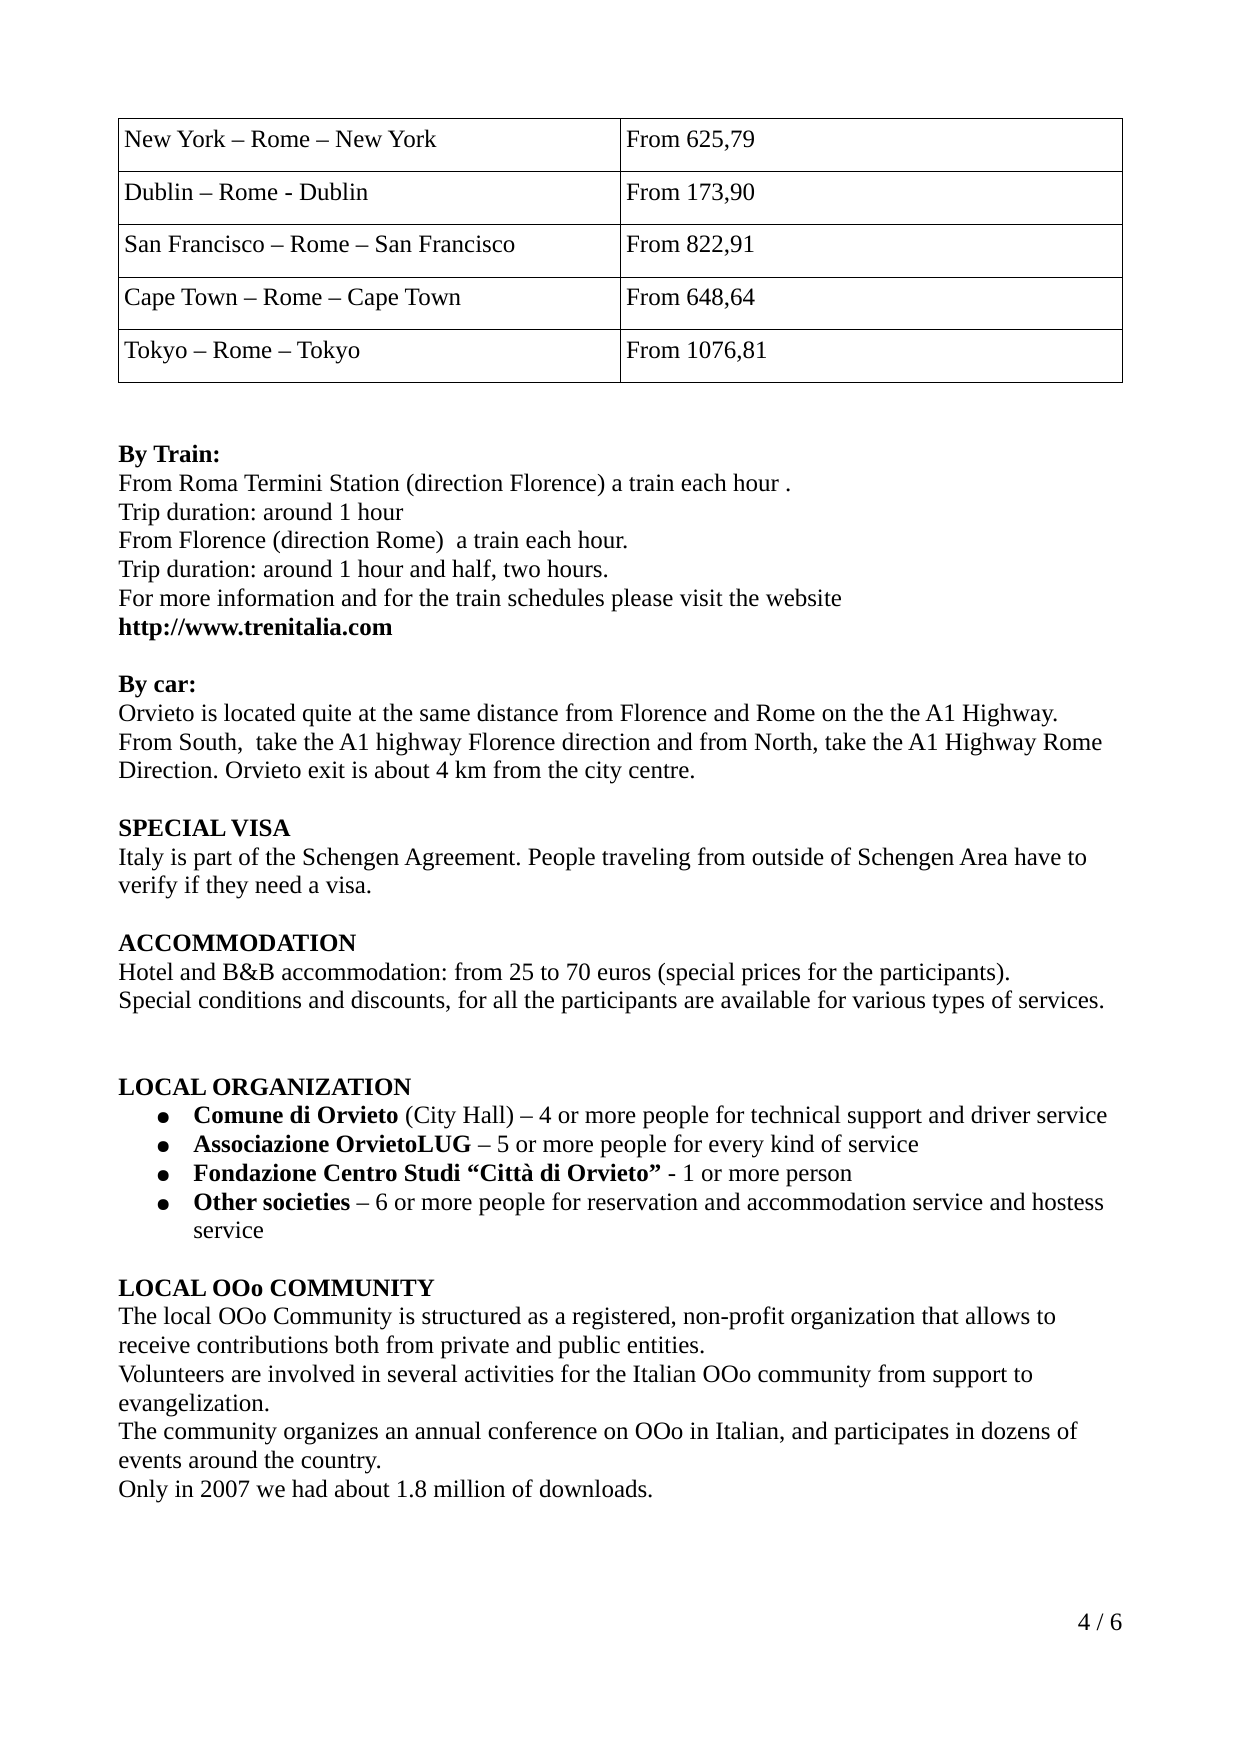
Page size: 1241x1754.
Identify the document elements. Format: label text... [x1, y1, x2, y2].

text From Florence (direction Rome) a train each hour. [118, 526, 1122, 554]
text Only in 2007 we had about 1.8 million of downloads. [118, 1474, 1122, 1503]
text Orvieto is located quite at the same distance from Florence and Rome on the the A1 Highway. From South, take the A1 highway Florence direction and from North, take the A1 Highway Rome Direction. Orvieto exit is about 4 km from the city centre. [118, 698, 1122, 784]
table_cell From 822,91 [621, 225, 1122, 277]
table_cell Dublin – Rome - Dublin [119, 172, 620, 224]
text Trip duration: around 1 hour [118, 497, 1122, 526]
table_cell From 648,64 [621, 278, 1122, 329]
text Special conditions and discounts, for all the participants are available for various types of services. [118, 986, 1122, 1014]
text Hotel and B&B accommodation: from 25 to 70 euros (special prices for the participants). [118, 957, 1122, 986]
list Other societies – 6 or more people for reservation and accommodation service and hostess service [156, 1187, 1122, 1244]
text The community organizes an annual conference on OOo in Italian, and participates in dozens of events around the country. [118, 1416, 1122, 1474]
text Local Organization [118, 1072, 1122, 1101]
list Associazione OrvietoLUG – 5 or more people for every kind of service [156, 1129, 1122, 1158]
table_cell Tokyo – Rome – Tokyo [119, 330, 620, 382]
text ACCOMMODATION [118, 928, 1122, 957]
text For more information and for the train schedules please visit the website http://www.trenitalia.com [118, 583, 1122, 641]
table_cell From 625,79 [621, 119, 1122, 171]
table_cell New York – Rome – New York [119, 119, 620, 171]
table_cell San Francisco – Rome – San Francisco [119, 225, 620, 277]
table_cell From 173,90 [621, 172, 1122, 224]
text Italy is part of the Schengen Agreement. People traveling from outside of Schengen Area have to verify if they need a visa. [118, 842, 1122, 899]
list Comune di Orvieto (City Hall) – 4 or more people for technical support and driver service [156, 1101, 1122, 1129]
text SPECIAL VISA [118, 813, 1122, 842]
text Volunteers are involved in several activities for the Italian OOo community from support to evangelization. [118, 1359, 1122, 1416]
list Fondazione Centro Studi “Città di Orvieto” - 1 or more person [156, 1158, 1122, 1187]
text From Roma Termini Station (direction Florence) a train each hour . [118, 468, 1122, 497]
text By Train: [118, 439, 1122, 468]
text Trip duration: around 1 hour and half, two hours. [118, 554, 1122, 583]
table_cell From 1076,81 [621, 330, 1122, 382]
text The local OOo Community is structured as a registered, non-profit organization that allows to receive contributions both from private and public entities. [118, 1301, 1122, 1359]
text LOCAL OOo COMMUNITY [118, 1273, 1122, 1301]
table_cell Cape Town – Rome – Cape Town [119, 278, 620, 329]
text By car: [118, 669, 1122, 698]
